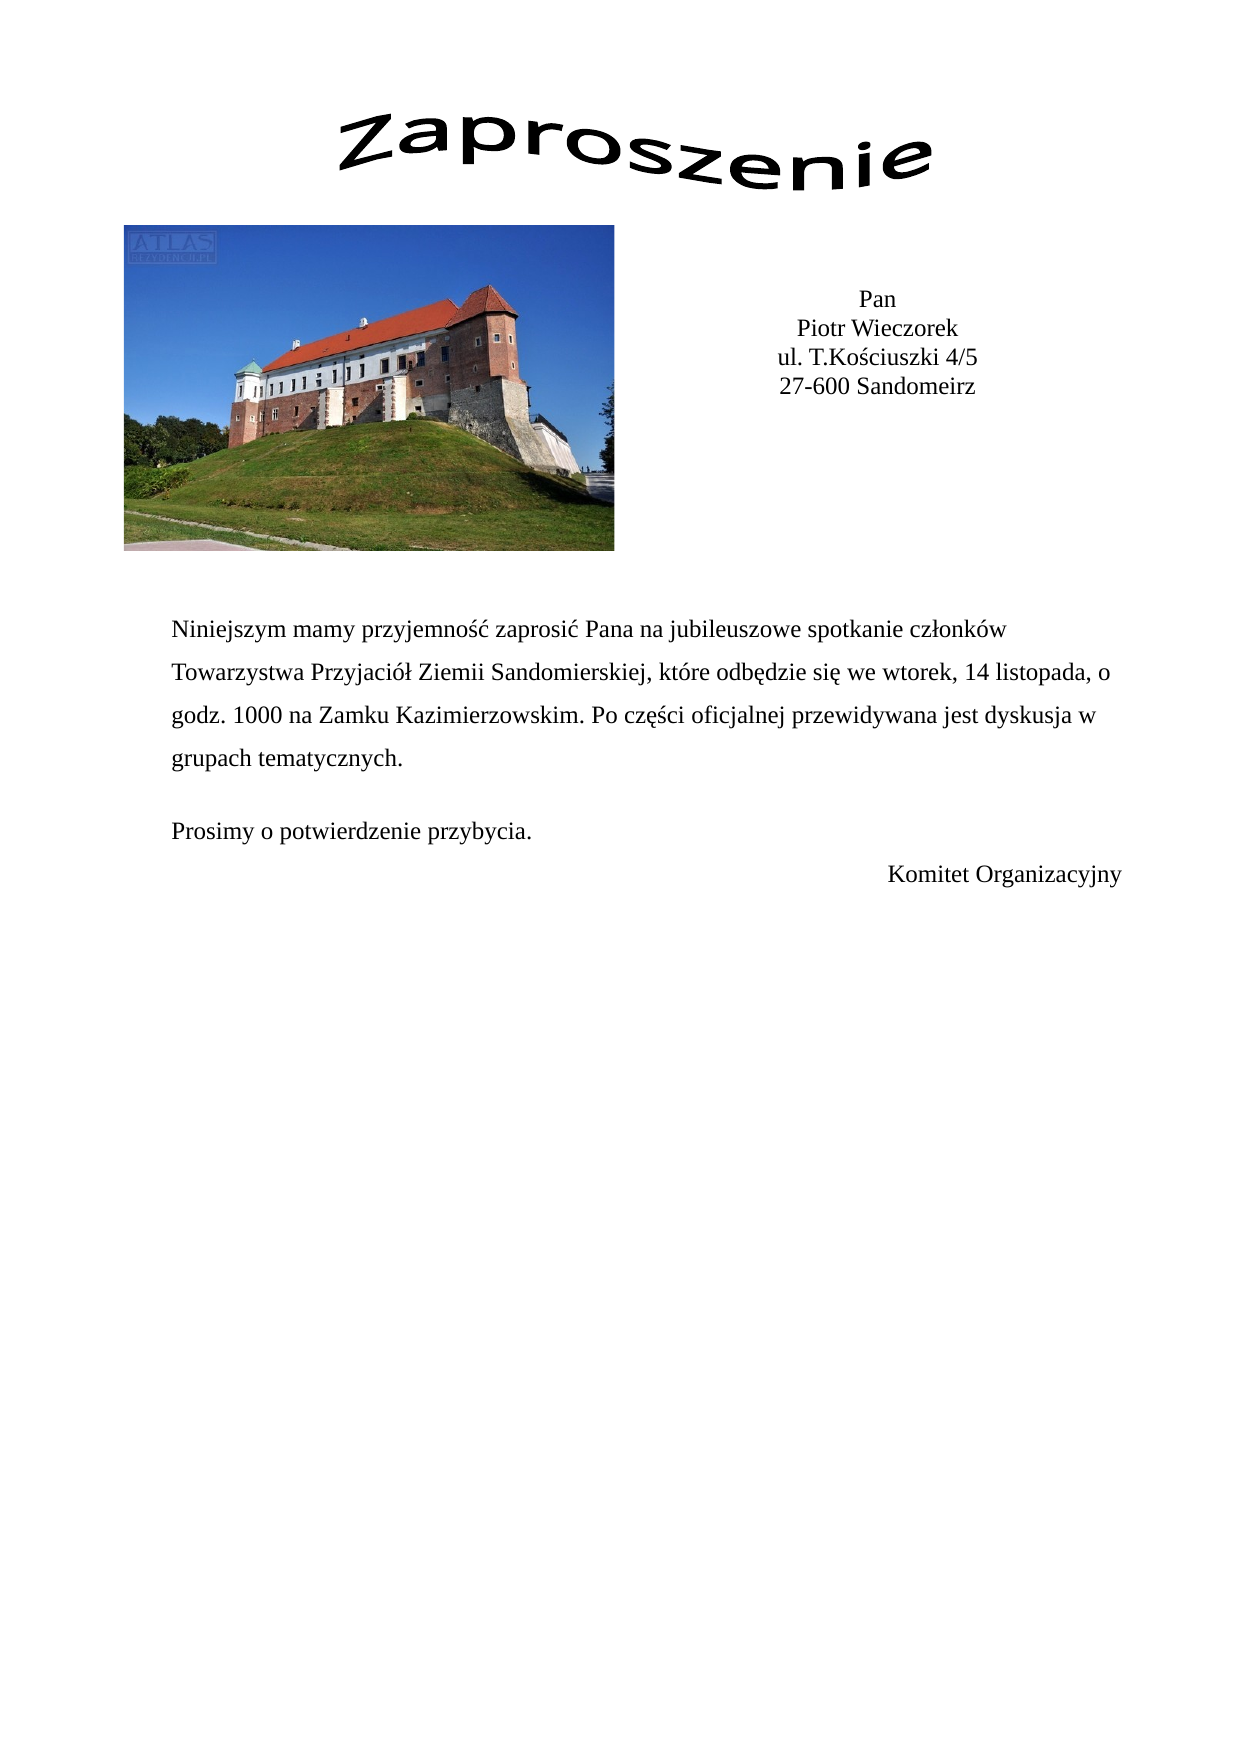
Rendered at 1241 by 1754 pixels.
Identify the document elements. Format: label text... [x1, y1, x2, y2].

text Piotr Wieczorek [656, 313, 1098, 342]
table_header [620, 219, 1122, 585]
text Prosimy o potwierdzenie przybycia. [171, 816, 1122, 845]
picture [123, 225, 615, 551]
text ul. T.Kościuszki 4/5 [656, 342, 1098, 371]
text 27-600 Sandomeirz [656, 371, 1098, 399]
text Pan [656, 284, 1098, 313]
text Komitet Organizacyjny [171, 859, 1122, 888]
table_header [118, 219, 620, 585]
text Niniejszym mamy przyjemność zaprosić Pana na jubileuszowe spotkanie członków Towarzystwa Przyjaciół Ziemii Sandomierskiej, które odbędzie się we wtorek, 14 listopada, o godz. 1000 na Zamku Kazimierzowskim. Po części oficjalnej przewidywana jest dyskusja w grupach tematycznych. [171, 614, 1122, 772]
